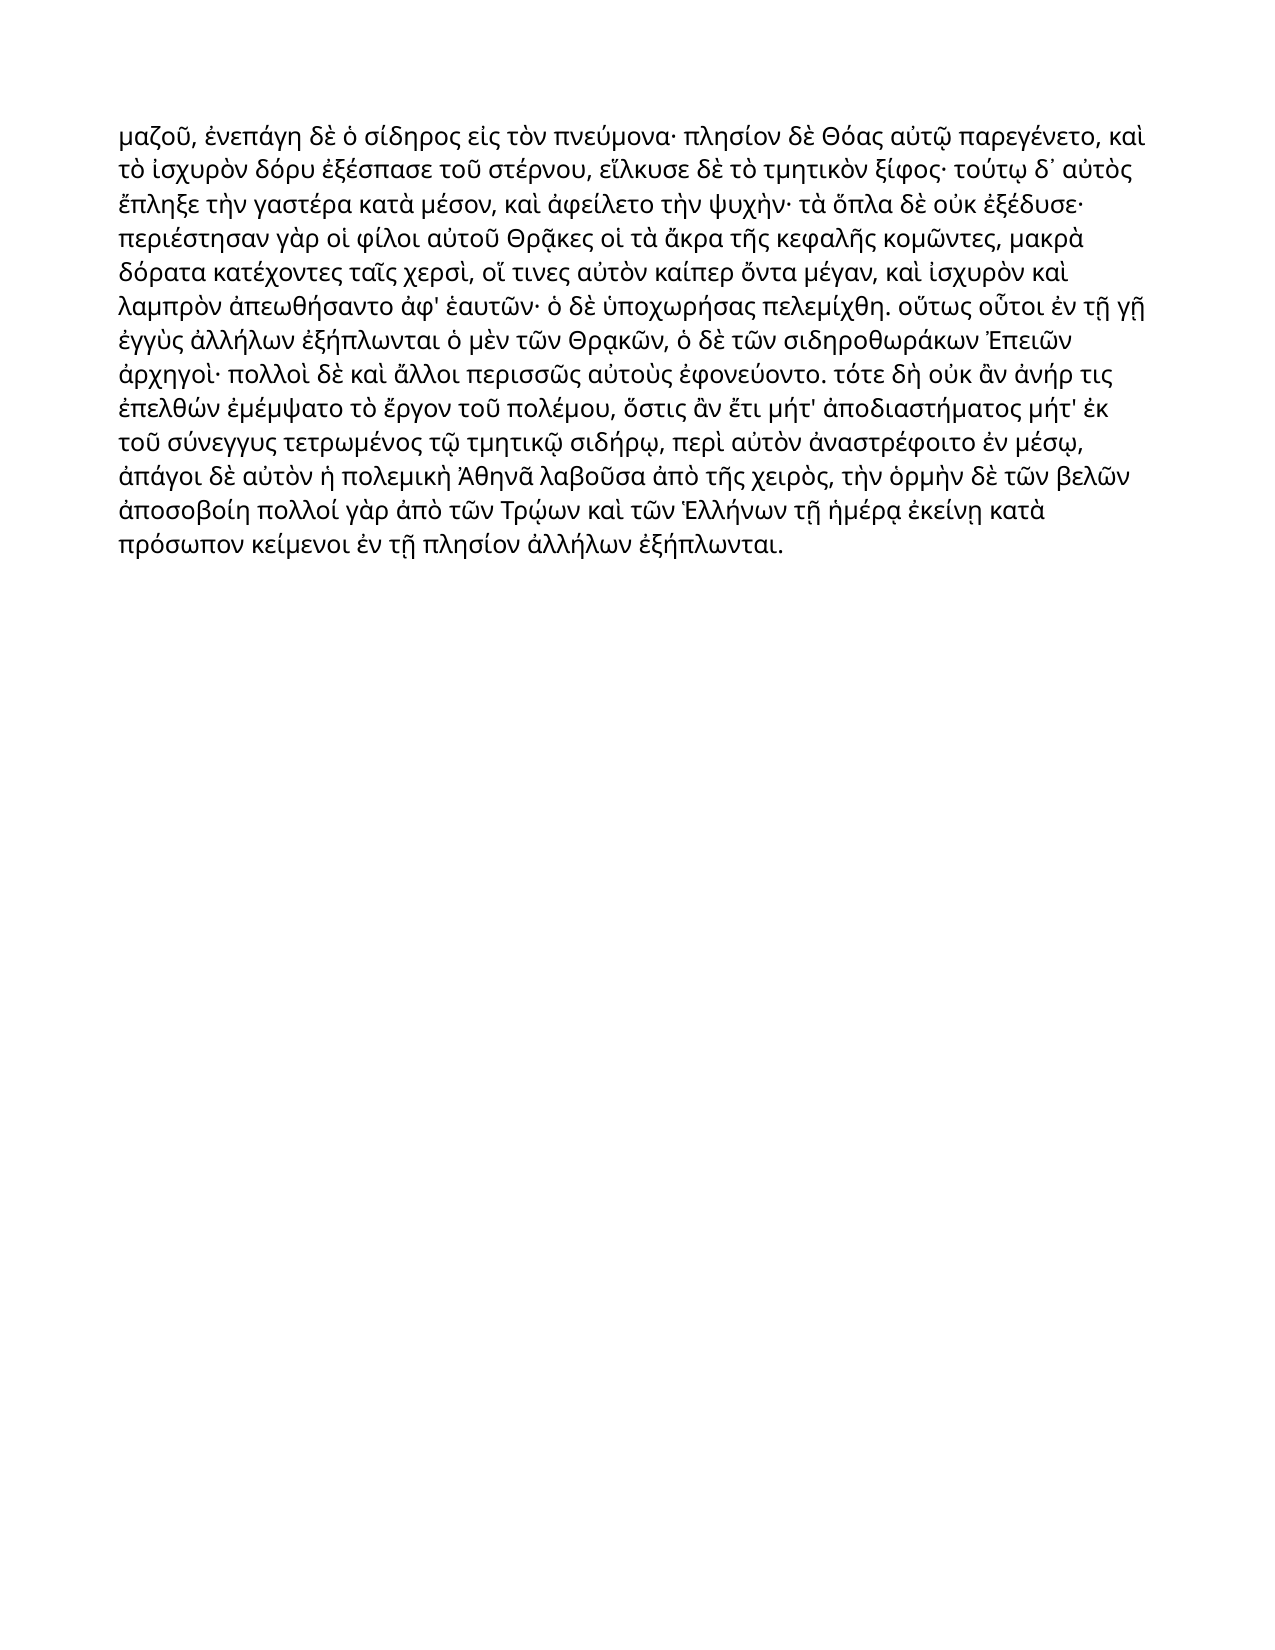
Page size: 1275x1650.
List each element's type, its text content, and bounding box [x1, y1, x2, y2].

text μαζοῦ, ἐνεπάγη δὲ ὁ σίδηρος εἰς τὸν πνεύμονα· πλησίον δὲ Θόας αὐτῷ παρεγένετο, καὶ τὸ ἰσχυρὸν δόρυ ἐξέσπασε τοῦ στέρνου, εἵλκυσε δὲ τὸ τμητικὸν ξίφος· τούτῳ δ᾽ αὐτὸς ἔπληξε τὴν γαστέρα κατὰ μέσον, καὶ ἀφείλετο τὴν ψυχὴν· τὰ ὅπλα δὲ οὐκ ἐξέδυσε· περιέστησαν γὰρ οἱ φίλοι αὐτοῦ Θρᾷκες οἱ τὰ ἄκρα τῆς κεφαλῆς κομῶντες, μακρὰ δόρατα κατέχοντες ταῖς χερσὶ, οἵ τινες αὐτὸν καίπερ ὄντα μέγαν, καὶ ἰσχυρὸν καὶ λαμπρὸν ἀπεωθήσαντο ἀφ' ἑαυτῶν· ὁ δὲ ὑποχωρήσας πελεμίχθη. οὕτως οὗτοι ἐν τῇ γῇ ἐγγὺς ἀλλήλων ἐξήπλωνται ὁ μὲν τῶν Θρᾳκῶν, ὁ δὲ τῶν σιδηροθωράκων Ἐπειῶν ἀρχηγοὶ· πολλοὶ δὲ καὶ ἄλλοι περισσῶς αὐτοὺς ἐφονεύοντο. τότε δὴ οὐκ ἂν ἀνήρ τις ἐπελθών ἐμέμψατο τὸ ἔργον τοῦ πολέμου, ὅστις ἂν ἔτι μήτ' ἀποδιαστήματος μήτ' ἐκ τοῦ σύνεγγυς τετρωμένος τῷ τμητικῷ σιδήρῳ, περὶ αὐτὸν ἀναστρέφοιτο ἐν μέσῳ, ἀπάγοι δὲ αὐτὸν ἡ πολεμικὴ Ἀθηνᾶ λαβοῦσα ἀπὸ τῆς χειρὸς, τὴν ὁρμὴν δὲ τῶν βελῶν ἀποσοβοίη πολλοί γὰρ ἀπὸ τῶν Τρῴων καὶ τῶν Ἑλλήνων τῇ ἡμέρᾳ ἐκείνῃ κατὰ πρόσωπον κείμενοι ἐν τῇ πλησίον ἀλλήλων ἐξήπλωνται. [118, 118, 1157, 561]
